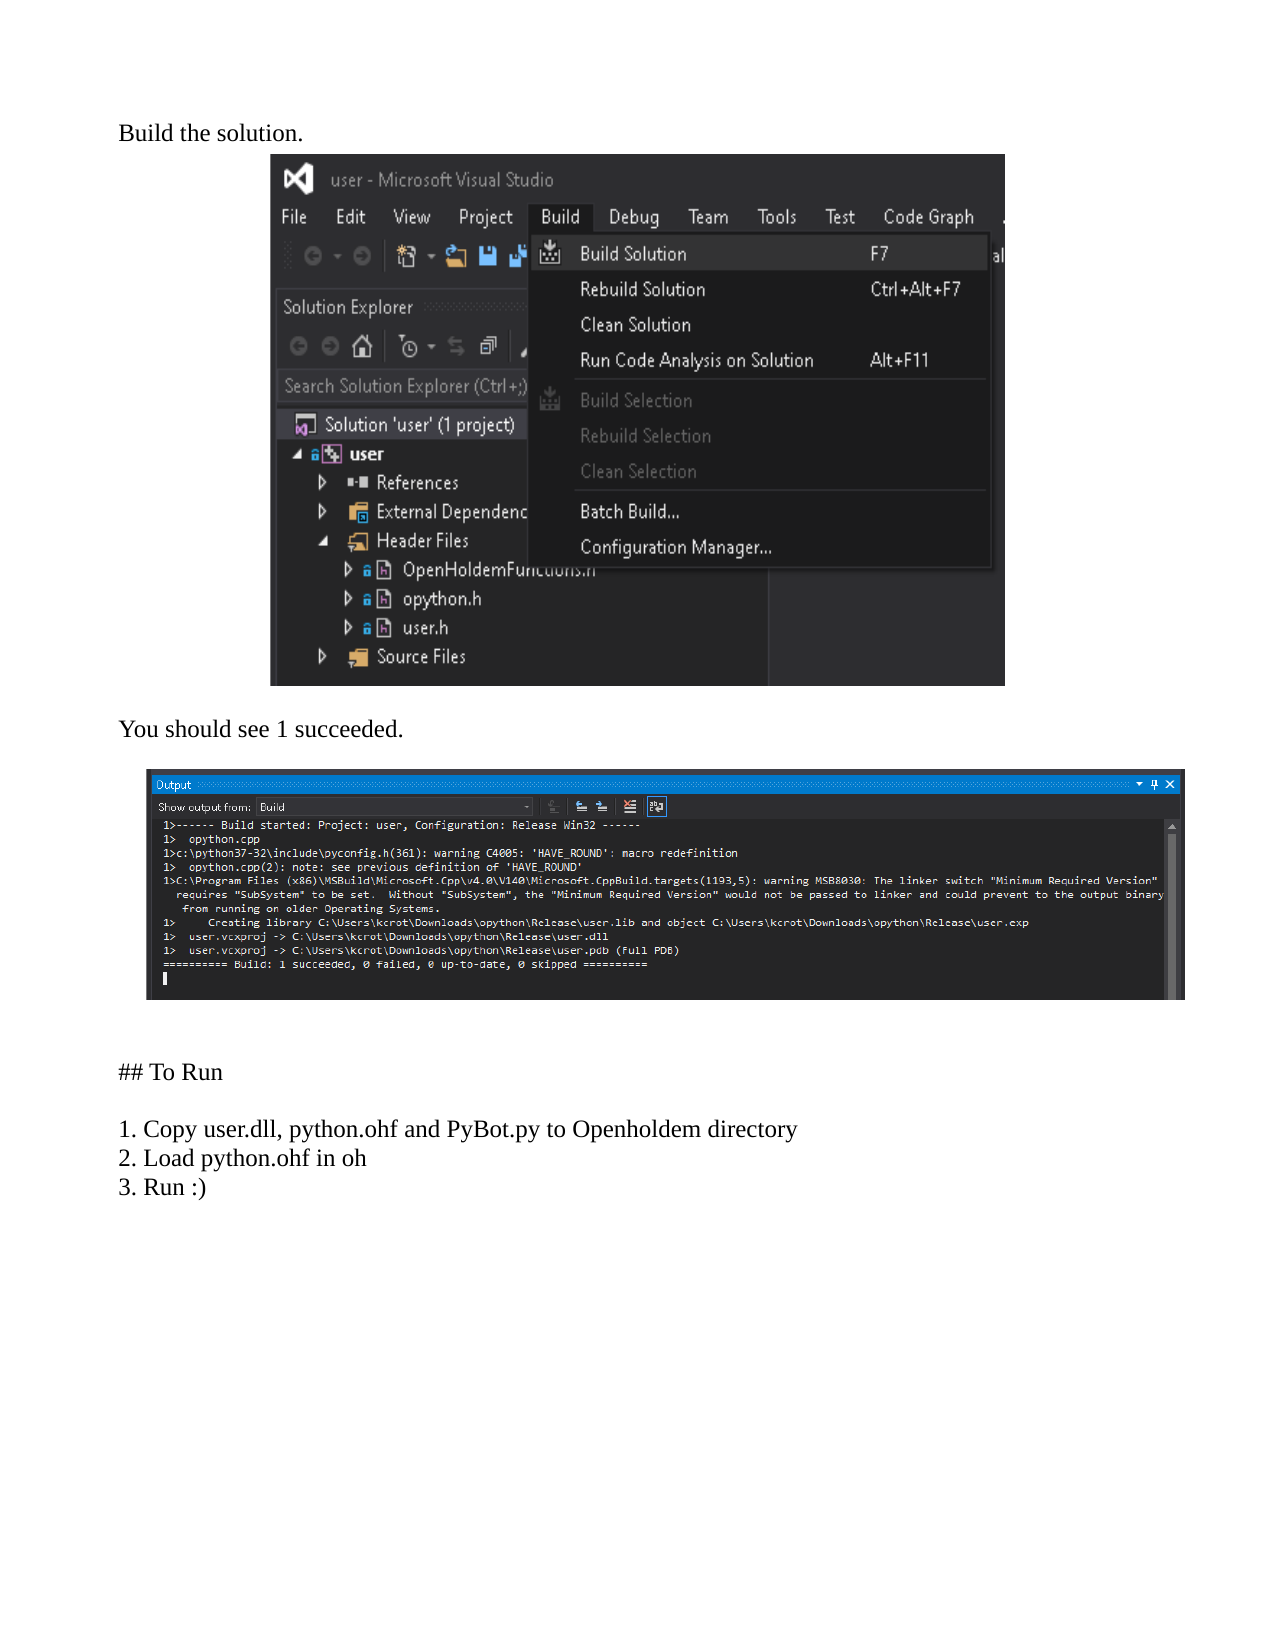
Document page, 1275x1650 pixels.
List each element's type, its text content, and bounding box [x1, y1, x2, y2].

text 1. Copy user.dll, python.ohf and PyBot.py to Openholdem directory [118, 1114, 1157, 1143]
text Build the solution. [118, 118, 1157, 147]
text 2. Load python.ohf in oh [118, 1143, 1157, 1172]
text 3. Run :) [118, 1172, 1157, 1201]
text You should see 1 succeeded. [118, 714, 1157, 743]
picture [270, 154, 1005, 686]
picture [146, 769, 1185, 1000]
text ## To Run [118, 1057, 1157, 1086]
